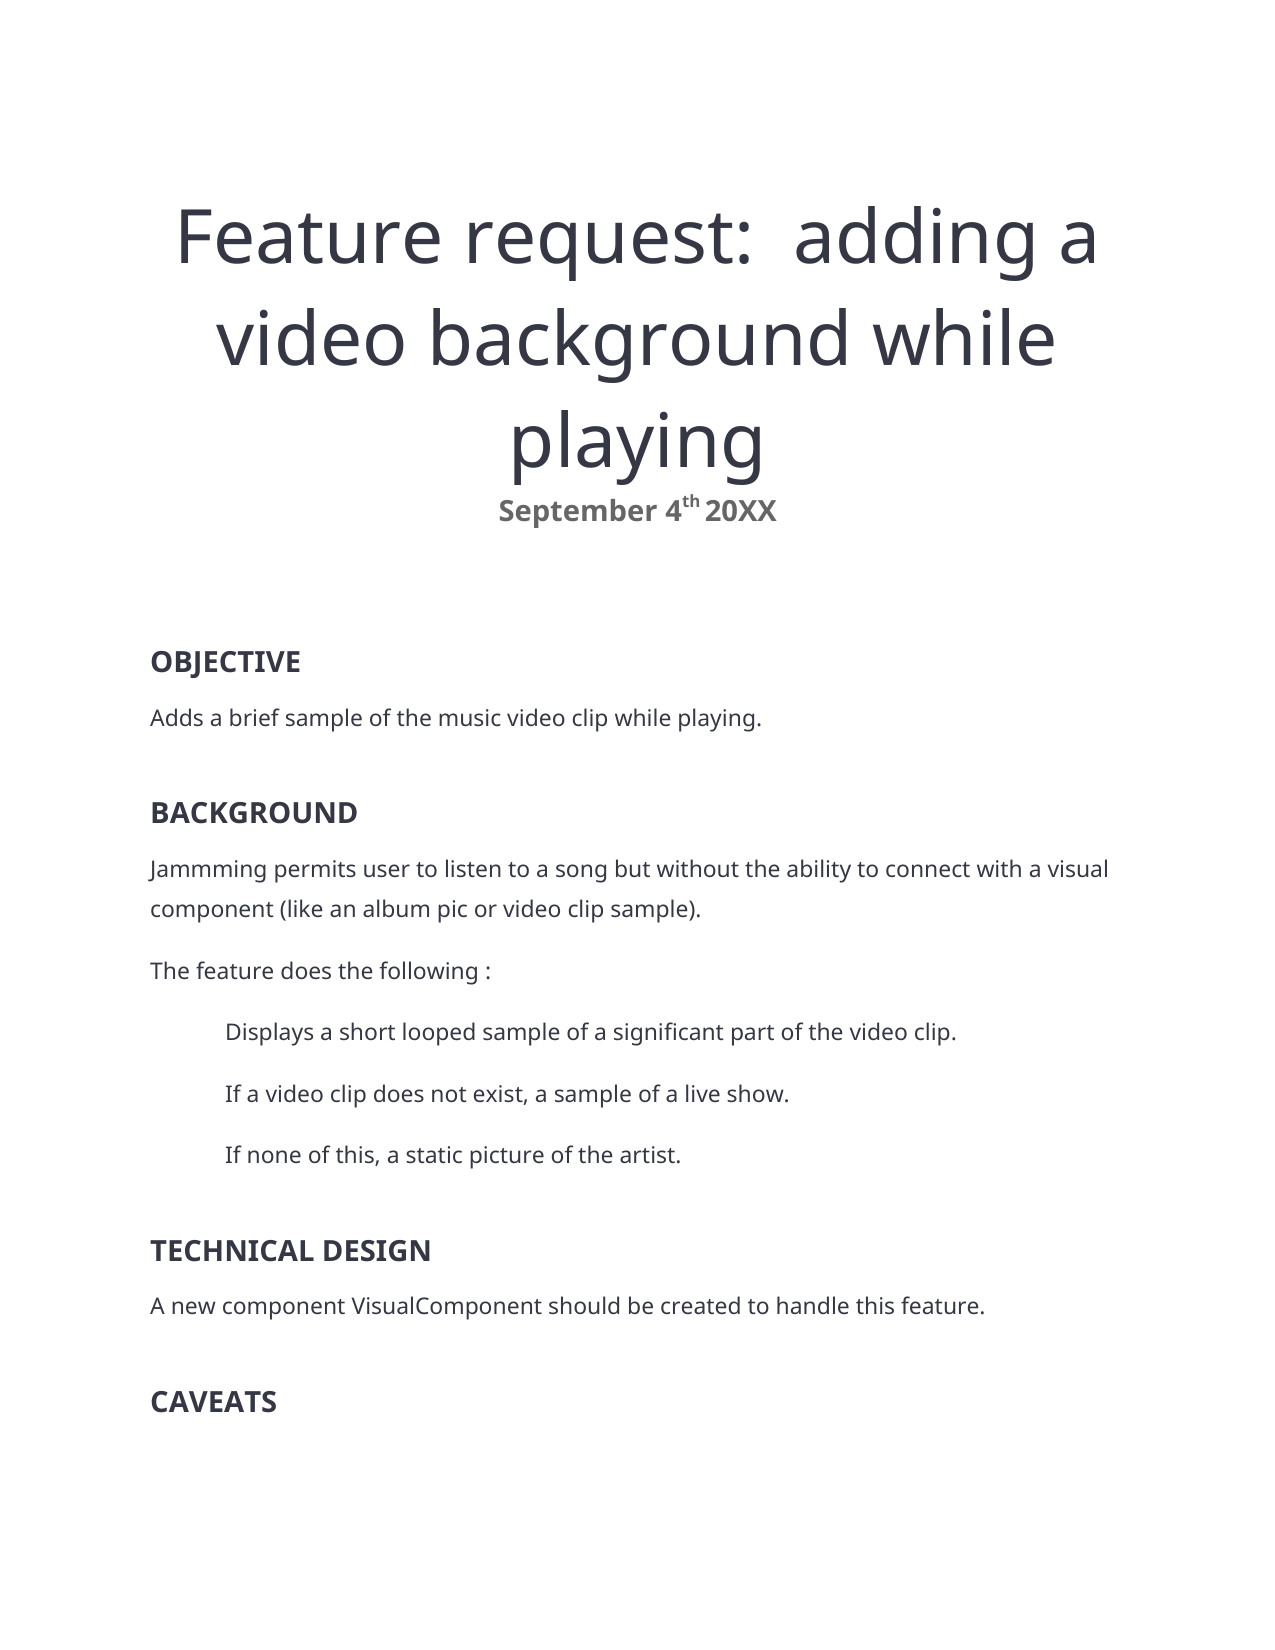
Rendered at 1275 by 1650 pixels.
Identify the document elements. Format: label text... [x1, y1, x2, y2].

subtitle BACKGROUND [150, 792, 1125, 832]
text A new component VisualComponent should be created to handle this feature. [150, 1290, 1125, 1322]
subtitle CAVEATS [150, 1381, 1125, 1421]
text The feature does the following : [150, 955, 1125, 986]
text If none of this, a static picture of the artist. [150, 1139, 1125, 1170]
text Adds a brief sample of the music video clip while playing. [150, 702, 1125, 733]
text If a video clip does not exist, a sample of a live show. [150, 1078, 1125, 1109]
subtitle OBJECTIVE [150, 641, 1125, 681]
text Jammming permits user to listen to a song but without the ability to connect with a visual component (like an album pic or video clip sample). [150, 853, 1125, 924]
subtitle TECHNICAL DESIGN [150, 1230, 1125, 1269]
title Feature request: adding a video background while playing [150, 183, 1125, 490]
text Displays a short looped sample of a significant part of the video clip. [150, 1016, 1125, 1047]
subtitle September 4th 20XX [150, 490, 1125, 529]
